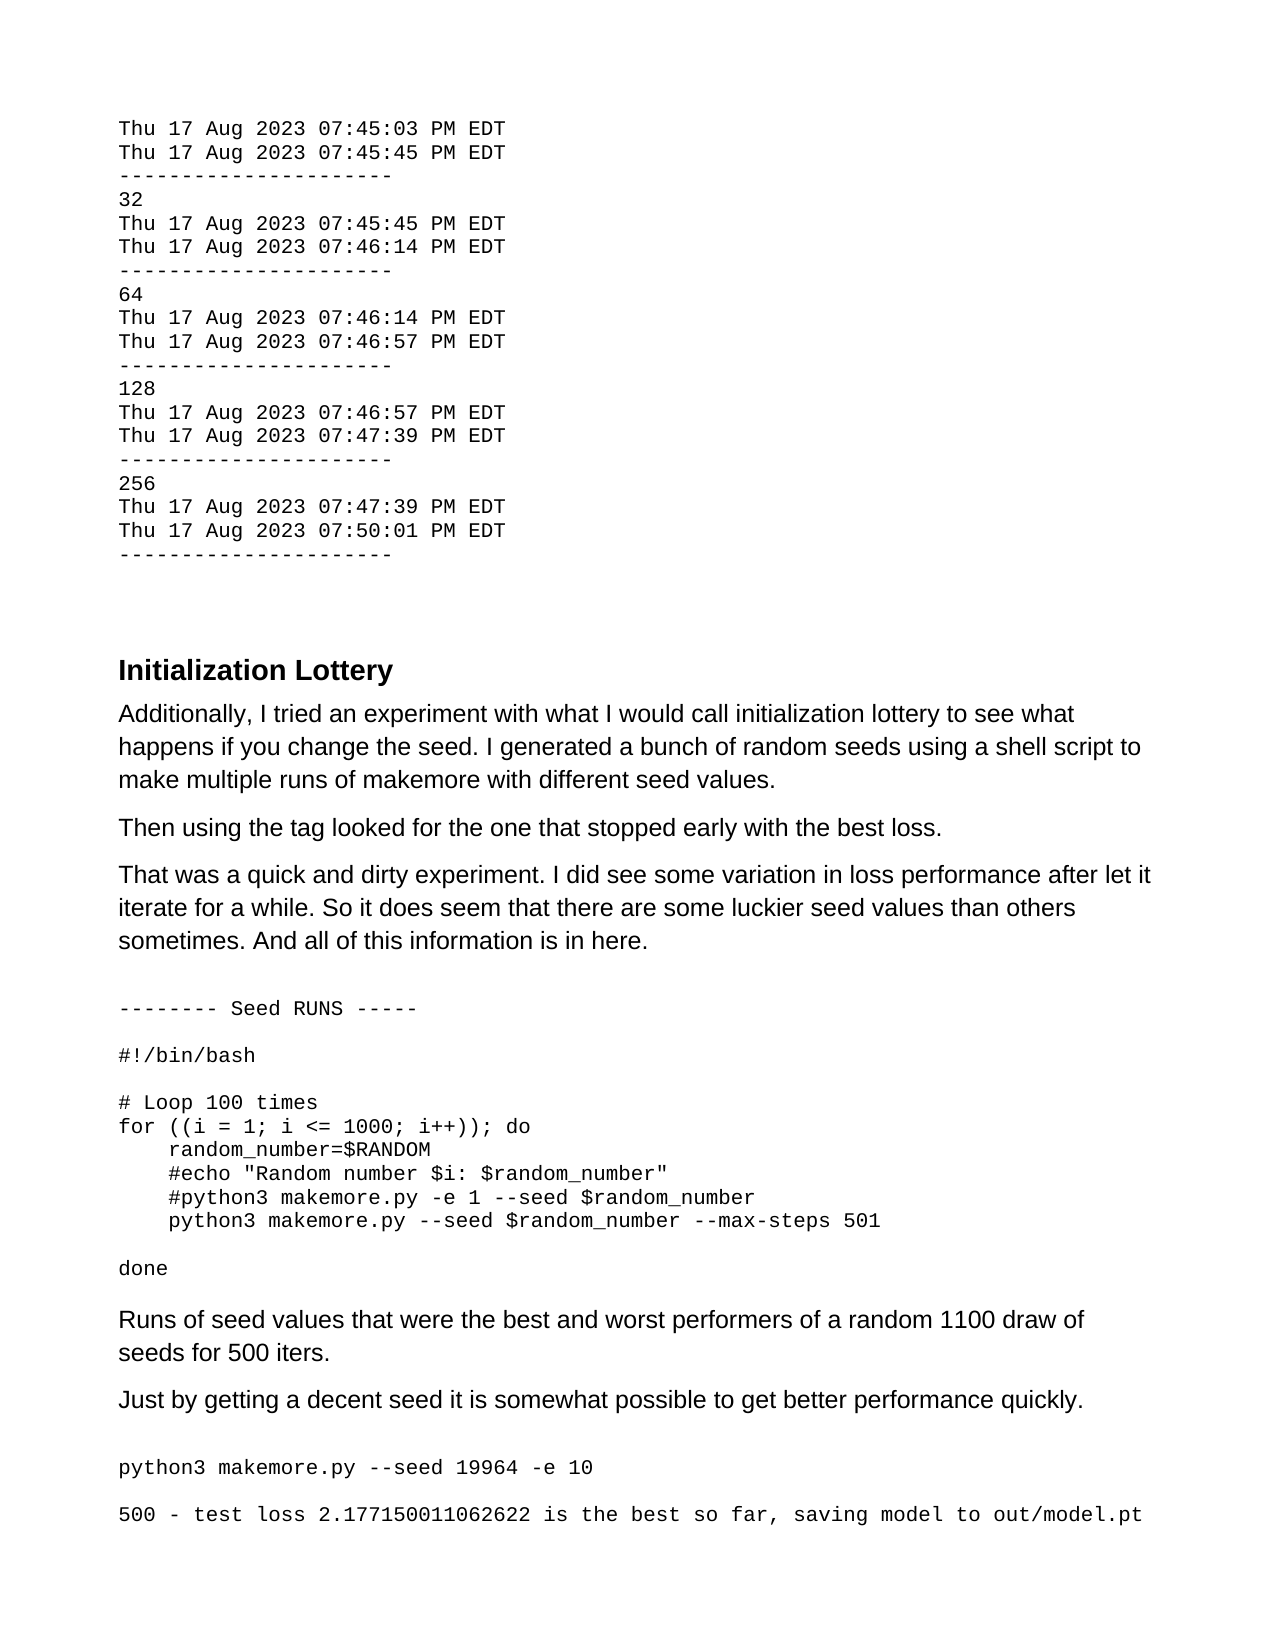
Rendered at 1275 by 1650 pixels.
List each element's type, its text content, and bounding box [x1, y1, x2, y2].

text random_number=$RANDOM [118, 1139, 1157, 1163]
text 128 [118, 378, 1157, 402]
text Thu 17 Aug 2023 07:46:57 PM EDT [118, 331, 1157, 354]
text Thu 17 Aug 2023 07:45:45 PM EDT [118, 213, 1157, 236]
text 500 - test loss 2.177150011062622 is the best so far, saving model to out/model.pt [118, 1504, 1157, 1528]
text Additionally, I tried an experiment with what I would call initialization lottery to see what happens if you change the seed. I generated a bunch of random seeds using a shell script to make multiple runs of makemore with different seed values. [118, 699, 1157, 794]
text Thu 17 Aug 2023 07:45:45 PM EDT [118, 142, 1157, 165]
text #!/bin/bash [118, 1045, 1157, 1068]
text 32 [118, 189, 1157, 213]
text ---------------------- [118, 449, 1157, 473]
text for ((i = 1; i <= 1000; i++)); do [118, 1116, 1157, 1139]
subtitle Initialization Lottery [118, 653, 1157, 686]
text #echo "Random number $i: $random_number" [118, 1163, 1157, 1187]
text Just by getting a decent seed it is somewhat possible to get better performance quickly. [118, 1386, 1157, 1414]
text ---------------------- [118, 544, 1157, 567]
text done [118, 1258, 1157, 1281]
text That was a quick and dirty experiment. I did see some variation in loss performance after let it iterate for a while. So it does seem that there are some luckier seed values than others sometimes. And all of this information is in here. [118, 860, 1157, 955]
text # Loop 100 times [118, 1092, 1157, 1116]
text Thu 17 Aug 2023 07:46:14 PM EDT [118, 307, 1157, 331]
text 256 [118, 473, 1157, 496]
text python3 makemore.py --seed $random_number --max-steps 501 [118, 1210, 1157, 1234]
text Thu 17 Aug 2023 07:50:01 PM EDT [118, 520, 1157, 544]
text ---------------------- [118, 354, 1157, 378]
text ---------------------- [118, 260, 1157, 284]
text 64 [118, 284, 1157, 307]
text Thu 17 Aug 2023 07:47:39 PM EDT [118, 496, 1157, 520]
text -------- Seed RUNS ----- [118, 997, 1157, 1021]
text Thu 17 Aug 2023 07:46:14 PM EDT [118, 236, 1157, 260]
text ---------------------- [118, 165, 1157, 189]
text Then using the tag looked for the one that stopped early with the best loss. [118, 813, 1157, 841]
text Thu 17 Aug 2023 07:47:39 PM EDT [118, 426, 1157, 449]
text Thu 17 Aug 2023 07:45:03 PM EDT [118, 118, 1157, 142]
text Runs of seed values that were the best and worst performers of a random 1100 draw of seeds for 500 iters. [118, 1305, 1157, 1367]
text #python3 makemore.py -e 1 --seed $random_number [118, 1187, 1157, 1210]
text python3 makemore.py --seed 19964 -e 10 [118, 1457, 1157, 1480]
text Thu 17 Aug 2023 07:46:57 PM EDT [118, 402, 1157, 426]
